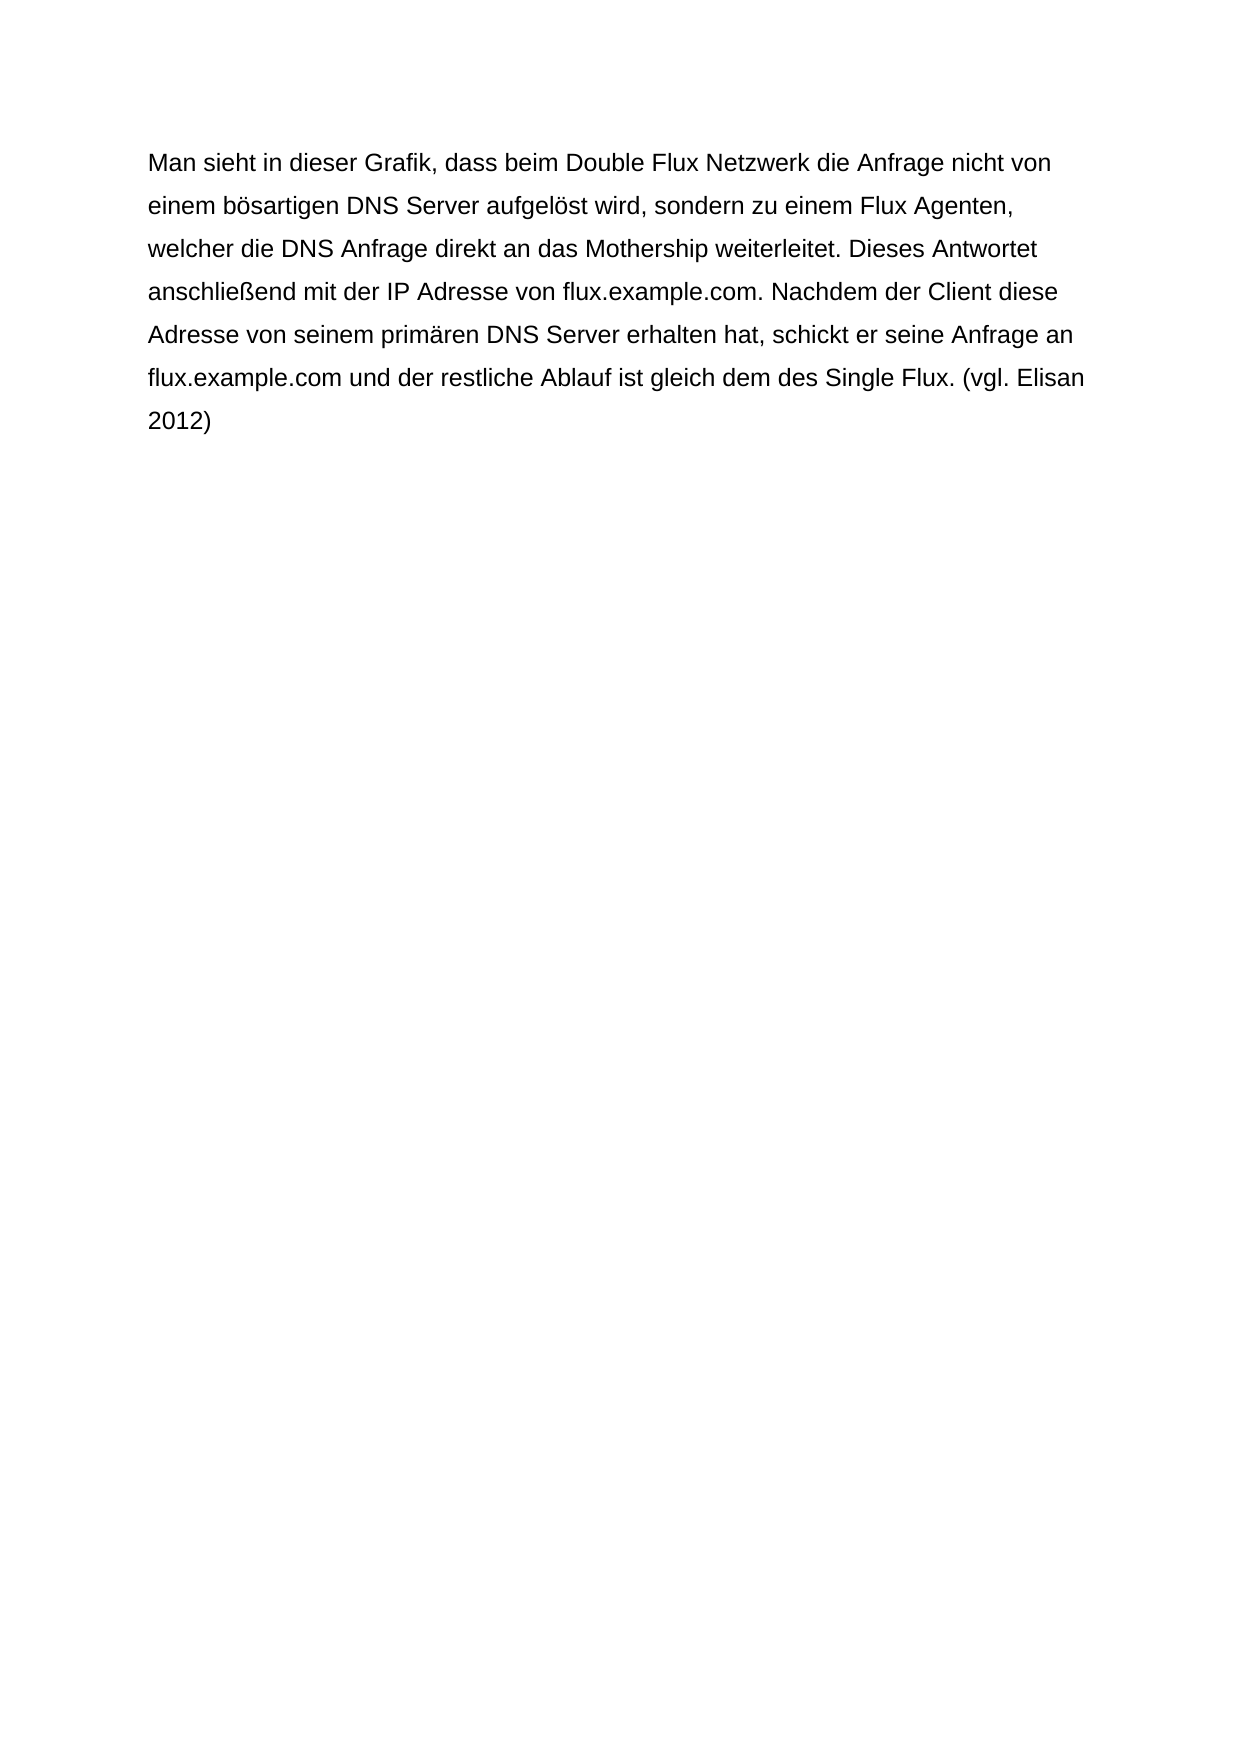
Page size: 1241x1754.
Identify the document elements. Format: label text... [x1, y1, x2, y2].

text Man sieht in dieser Grafik, dass beim Double Flux Netzwerk die Anfrage nicht von einem bösartigen DNS Server aufgelöst wird, sondern zu einem Flux Agenten, welcher die DNS Anfrage direkt an das Mothership weiterleitet. Dieses Antwortet anschließend mit der IP Adresse von flux.example.com. Nachdem der Client diese Adresse von seinem primären DNS Server erhalten hat, schickt er seine Anfrage an flux.example.com und der restliche Ablauf ist gleich dem des Single Flux. (vgl. Elisan 2012) [148, 148, 1093, 435]
